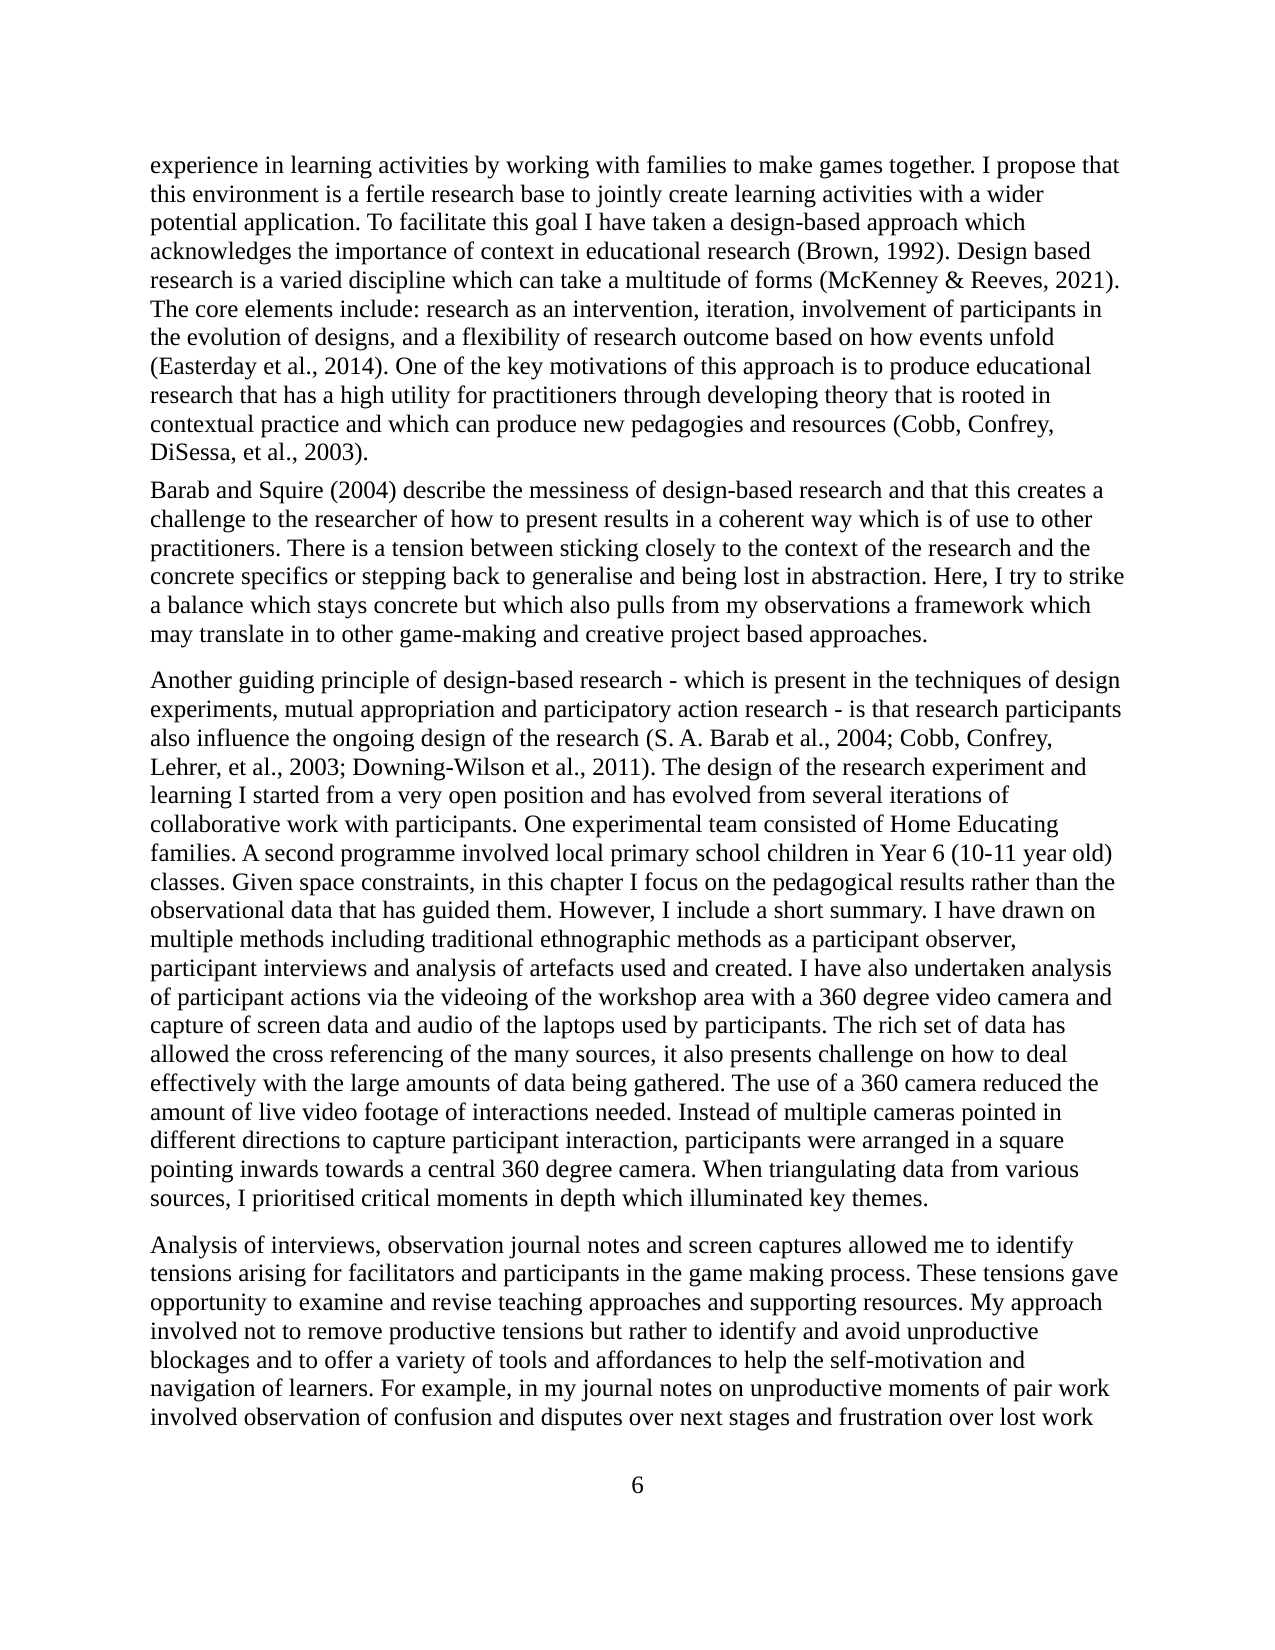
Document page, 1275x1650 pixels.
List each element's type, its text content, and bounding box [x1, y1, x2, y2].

text Another guiding principle of design-based research - which is present in the techniques of design experiments, mutual appropriation and participatory action research - is that research participants also influence the ongoing design of the research (S. A. Barab et al., 2004; Cobb, Confrey, Lehrer, et al., 2003; Downing-Wilson et al., 2011). The design of the research experiment and learning I started from a very open position and has evolved from several iterations of collaborative work with participants. One experimental team consisted of Home Educating families. A second programme involved local primary school children in Year 6 (10-11 year old) classes. Given space constraints, in this chapter I focus on the pedagogical results rather than the observational data that has guided them. However, I include a short summary. I have drawn on multiple methods including traditional ethnographic methods as a participant observer, participant interviews and analysis of artefacts used and created. I have also undertaken analysis of participant actions via the videoing of the workshop area with a 360 degree video camera and capture of screen data and audio of the laptops used by participants. The rich set of data has allowed the cross referencing of the many sources, it also presents challenge on how to deal effectively with the large amounts of data being gathered. The use of a 360 camera reduced the amount of live video footage of interactions needed. Instead of multiple cameras pointed in different directions to capture participant interaction, participants were arranged in a square pointing inwards towards a central 360 degree camera. When triangulating data from various sources, I prioritised critical moments in depth which illuminated key themes. [150, 666, 1125, 1212]
text experience in learning activities by working with families to make games together. I propose that this environment is a fertile research base to jointly create learning activities with a wider potential application. To facilitate this goal I have taken a design-based approach which acknowledges the importance of context in educational research (Brown, 1992). Design based research is a varied discipline which can take a multitude of forms (McKenney & Reeves, 2021). The core elements include: research as an intervention, iteration, involvement of participants in the evolution of designs, and a flexibility of research outcome based on how events unfold (Easterday et al., 2014). One of the key motivations of this approach is to produce educational research that has a high utility for practitioners through developing theory that is rooted in contextual practice and which can produce new pedagogies and resources (Cobb, Confrey, DiSessa, et al., 2003). [150, 150, 1125, 466]
text Analysis of interviews, observation journal notes and screen captures allowed me to identify tensions arising for facilitators and participants in the game making process. These tensions gave opportunity to examine and revise teaching approaches and supporting resources. My approach involved not to remove productive tensions but rather to identify and avoid unproductive blockages and to offer a variety of tools and affordances to help the self-motivation and navigation of learners. For example, in my journal notes on unproductive moments of pair work involved observation of confusion and disputes over next stages and frustration over lost work [150, 1230, 1125, 1431]
text Barab and Squire (2004) describe the messiness of design-based research and that this creates a challenge to the researcher of how to present results in a coherent way which is of use to other practitioners. There is a tension between sticking closely to the context of the research and the concrete specifics or stepping back to generalise and being lost in abstraction. Here, I try to strike a balance which stays concrete but which also pulls from my observations a framework which may translate in to other game-making and creative project based approaches. [150, 475, 1125, 648]
